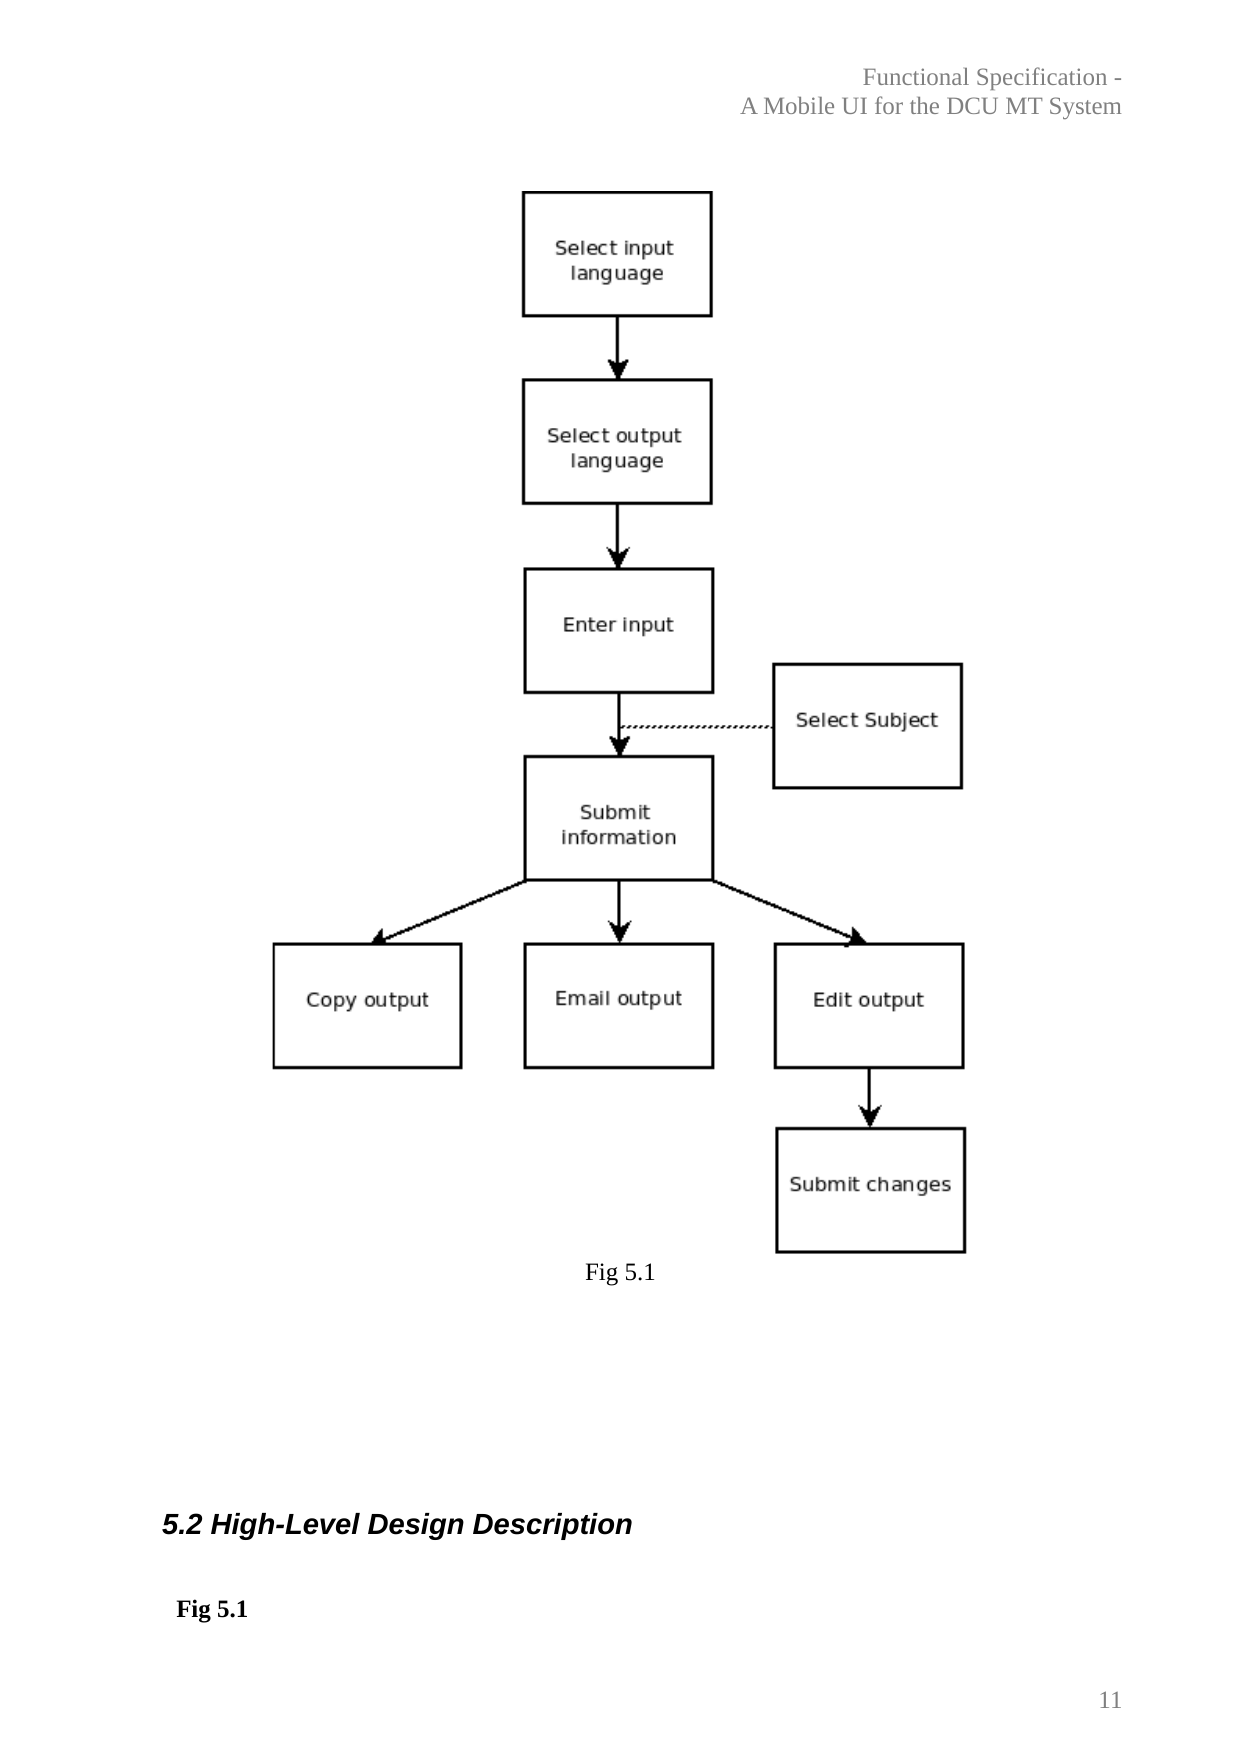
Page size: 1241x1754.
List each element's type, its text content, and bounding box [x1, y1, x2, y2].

text Fig 5.1 [176, 1594, 1122, 1623]
text Fig 5.1 [118, 1257, 1122, 1286]
picture [272, 191, 968, 1257]
subtitle 5.2 High-Level Design Description [162, 1507, 1122, 1540]
